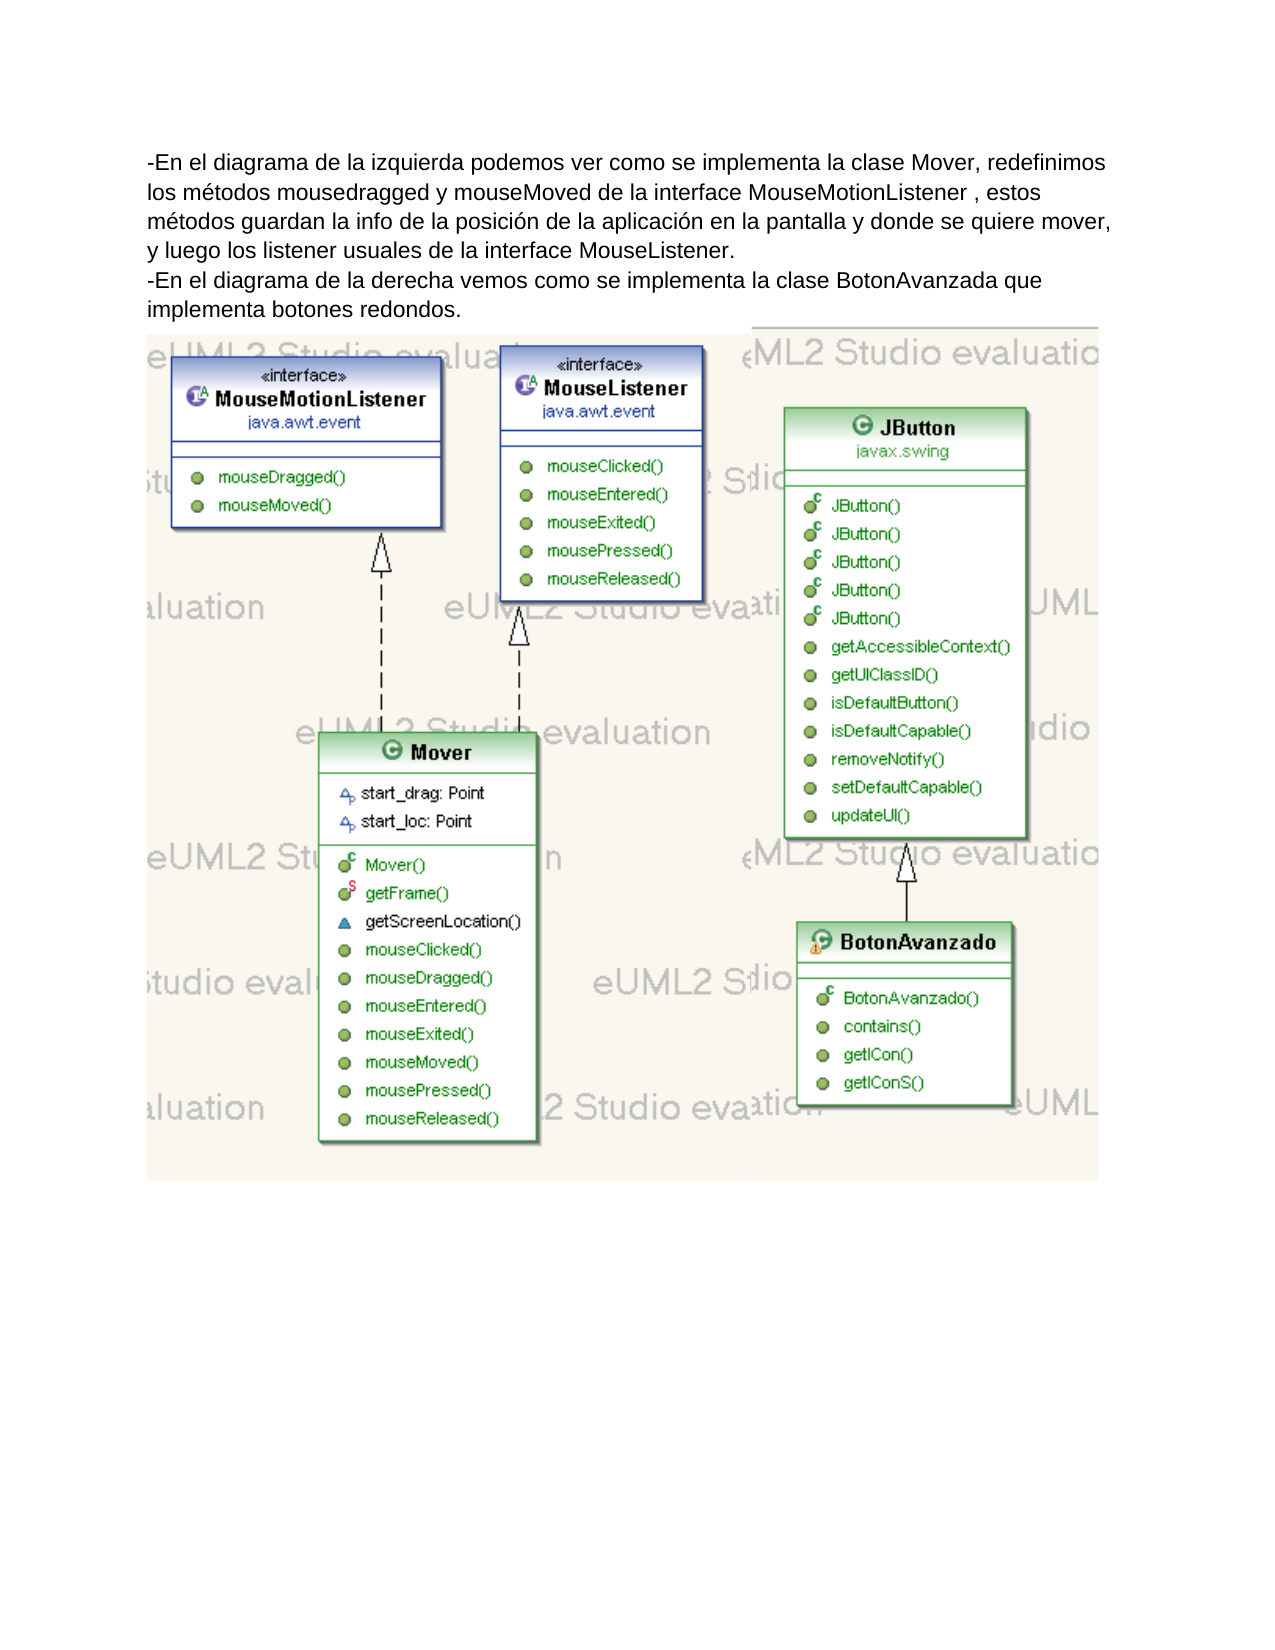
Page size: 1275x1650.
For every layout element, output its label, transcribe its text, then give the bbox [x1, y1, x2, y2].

picture [146, 326, 1099, 1181]
text -En el diagrama de la izquierda podemos ver como se implementa la clase Mover, redefinimos los métodos mousedragged y mouseMoved de la interface MouseMotionListener , estos métodos guardan la info de la posición de la aplicación en la pantalla y donde se quiere mover, y luego los listener usuales de la interface MouseListener. [147, 150, 1125, 264]
text -En el diagrama de la derecha vemos como se implementa la clase BotonAvanzada que implementa botones redondos. [147, 267, 1125, 322]
